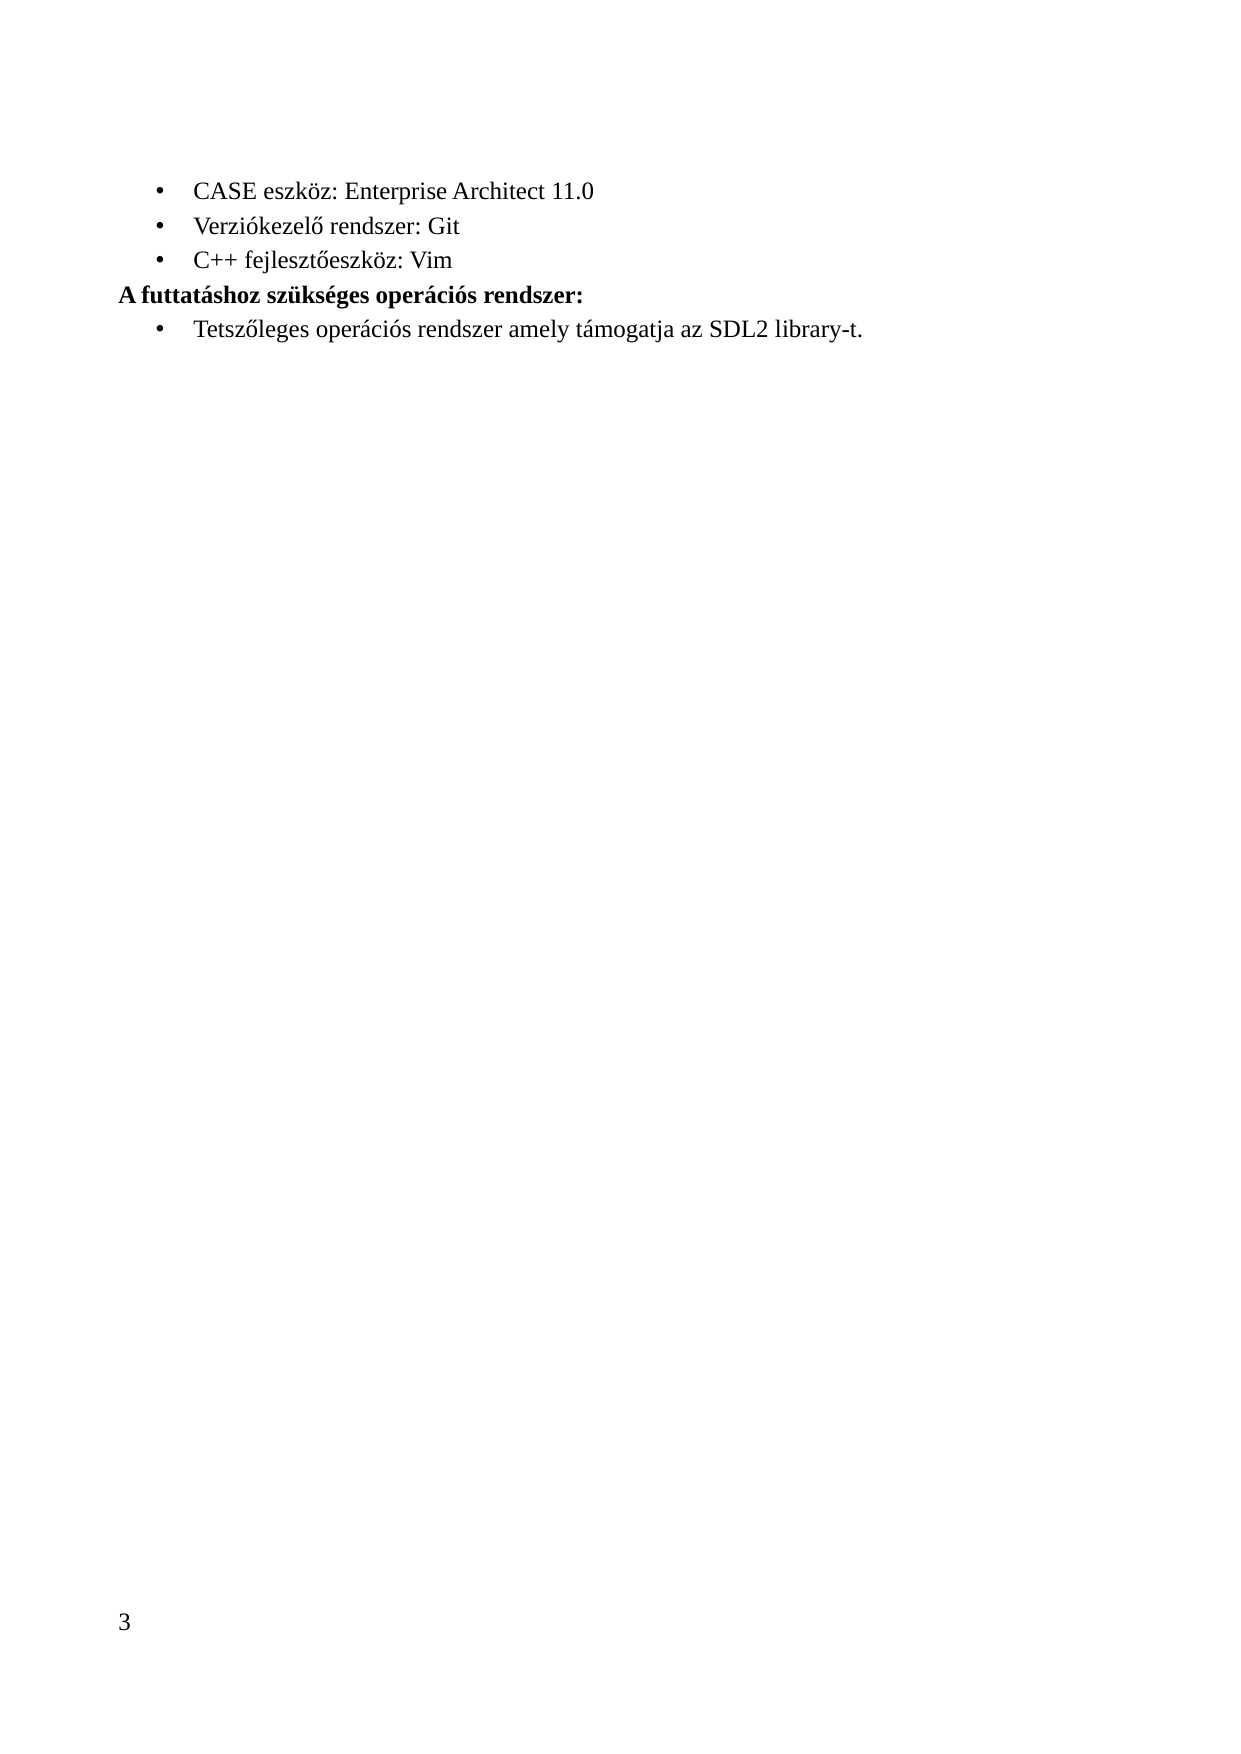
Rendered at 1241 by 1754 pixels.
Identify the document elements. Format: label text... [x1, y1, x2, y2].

list C++ fejlesztőeszköz: Vim [156, 245, 1122, 274]
list CASE eszköz: Enterprise Architect 11.0 [156, 176, 1122, 205]
list Tetszőleges operációs rendszer amely támogatja az SDL2 library-t. [156, 314, 1122, 343]
text A futtatáshoz szükséges operációs rendszer: [118, 280, 1122, 308]
list Verziókezelő rendszer: Git [156, 211, 1122, 239]
